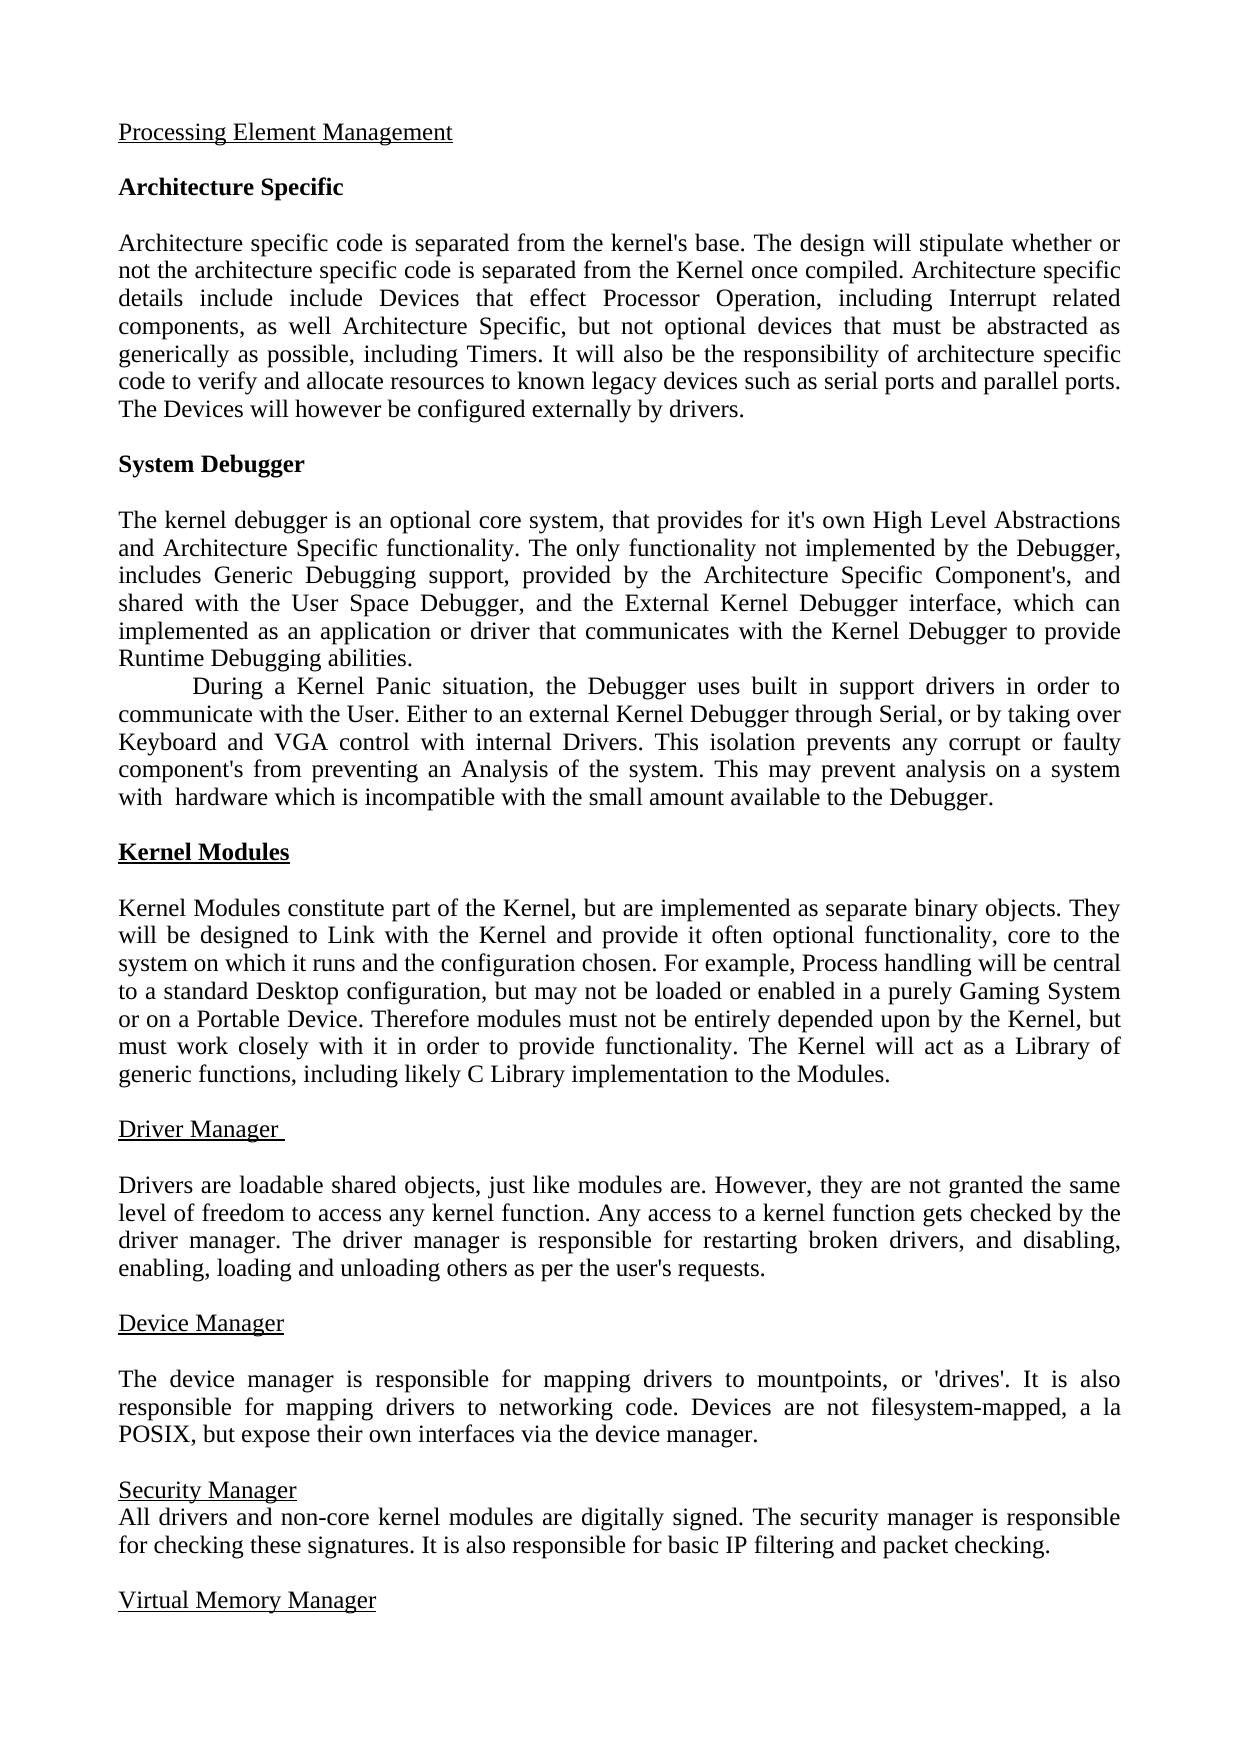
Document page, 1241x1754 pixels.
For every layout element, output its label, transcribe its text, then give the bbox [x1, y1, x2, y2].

text Kernel Modules constitute part of the Kernel, but are implemented as separate binary objects. They will be designed to Link with the Kernel and provide it often optional functionality, core to the system on which it runs and the configuration chosen. For example, Process handling will be central to a standard Desktop configuration, but may not be loaded or enabled in a purely Gaming System or on a Portable Device. Therefore modules must not be entirely depended upon by the Kernel, but must work closely with it in order to provide functionality. The Kernel will act as a Library of generic functions, including likely C Library implementation to the Modules. [118, 894, 1122, 1088]
text Drivers are loadable shared objects, just like modules are. However, they are not granted the same level of freedom to access any kernel function. Any access to a kernel function gets checked by the driver manager. The driver manager is responsible for restarting broken drivers, and disabling, enabling, loading and unloading others as per the user's requests. [118, 1171, 1122, 1282]
text Driver Manager [118, 1116, 1122, 1143]
text The device manager is responsible for mapping drivers to mountpoints, or 'drives'. It is also responsible for mapping drivers to networking code. Devices are not filesystem-mapped, a la POSIX, but expose their own interfaces via the device manager. [118, 1365, 1122, 1448]
text Device Manager [118, 1309, 1122, 1337]
text System Debugger [118, 451, 1122, 478]
text During a Kernel Panic situation, the Debugger uses built in support drivers in order to communicate with the User. Either to an external Kernel Debugger through Serial, or by taking over Keyboard and VGA control with internal Drivers. This isolation prevents any corrupt or faulty component's from preventing an Analysis of the system. This may prevent analysis on a system with hardware which is incompatible with the small amount available to the Debugger. [118, 672, 1122, 811]
text Architecture Specific [118, 173, 1122, 201]
text The kernel debugger is an optional core system, that provides for it's own High Level Abstractions and Architecture Specific functionality. The only functionality not implemented by the Debugger, includes Generic Debugging support, provided by the Architecture Specific Component's, and shared with the User Space Debugger, and the External Kernel Debugger interface, which can implemented as an application or driver that communicates with the Kernel Debugger to provide Runtime Debugging abilities. [118, 506, 1122, 672]
text All drivers and non-core kernel modules are digitally signed. The security manager is responsible for checking these signatures. It is also responsible for basic IP filtering and packet checking. [118, 1503, 1122, 1559]
text Kernel Modules [118, 838, 1122, 866]
text Architecture specific code is separated from the kernel's base. The design will stipulate whether or not the architecture specific code is separated from the Kernel once compiled. Architecture specific details include include Devices that effect Processor Operation, including Interrupt related components, as well Architecture Specific, but not optional devices that must be abstracted as generically as possible, including Timers. It will also be the responsibility of architecture specific code to verify and allocate resources to known legacy devices such as serial ports and parallel ports. The Devices will however be configured externally by drivers. [118, 229, 1122, 423]
text Security Manager [118, 1476, 1122, 1503]
text Virtual Memory Manager [118, 1587, 1122, 1614]
text Processing Element Management [118, 118, 1122, 146]
